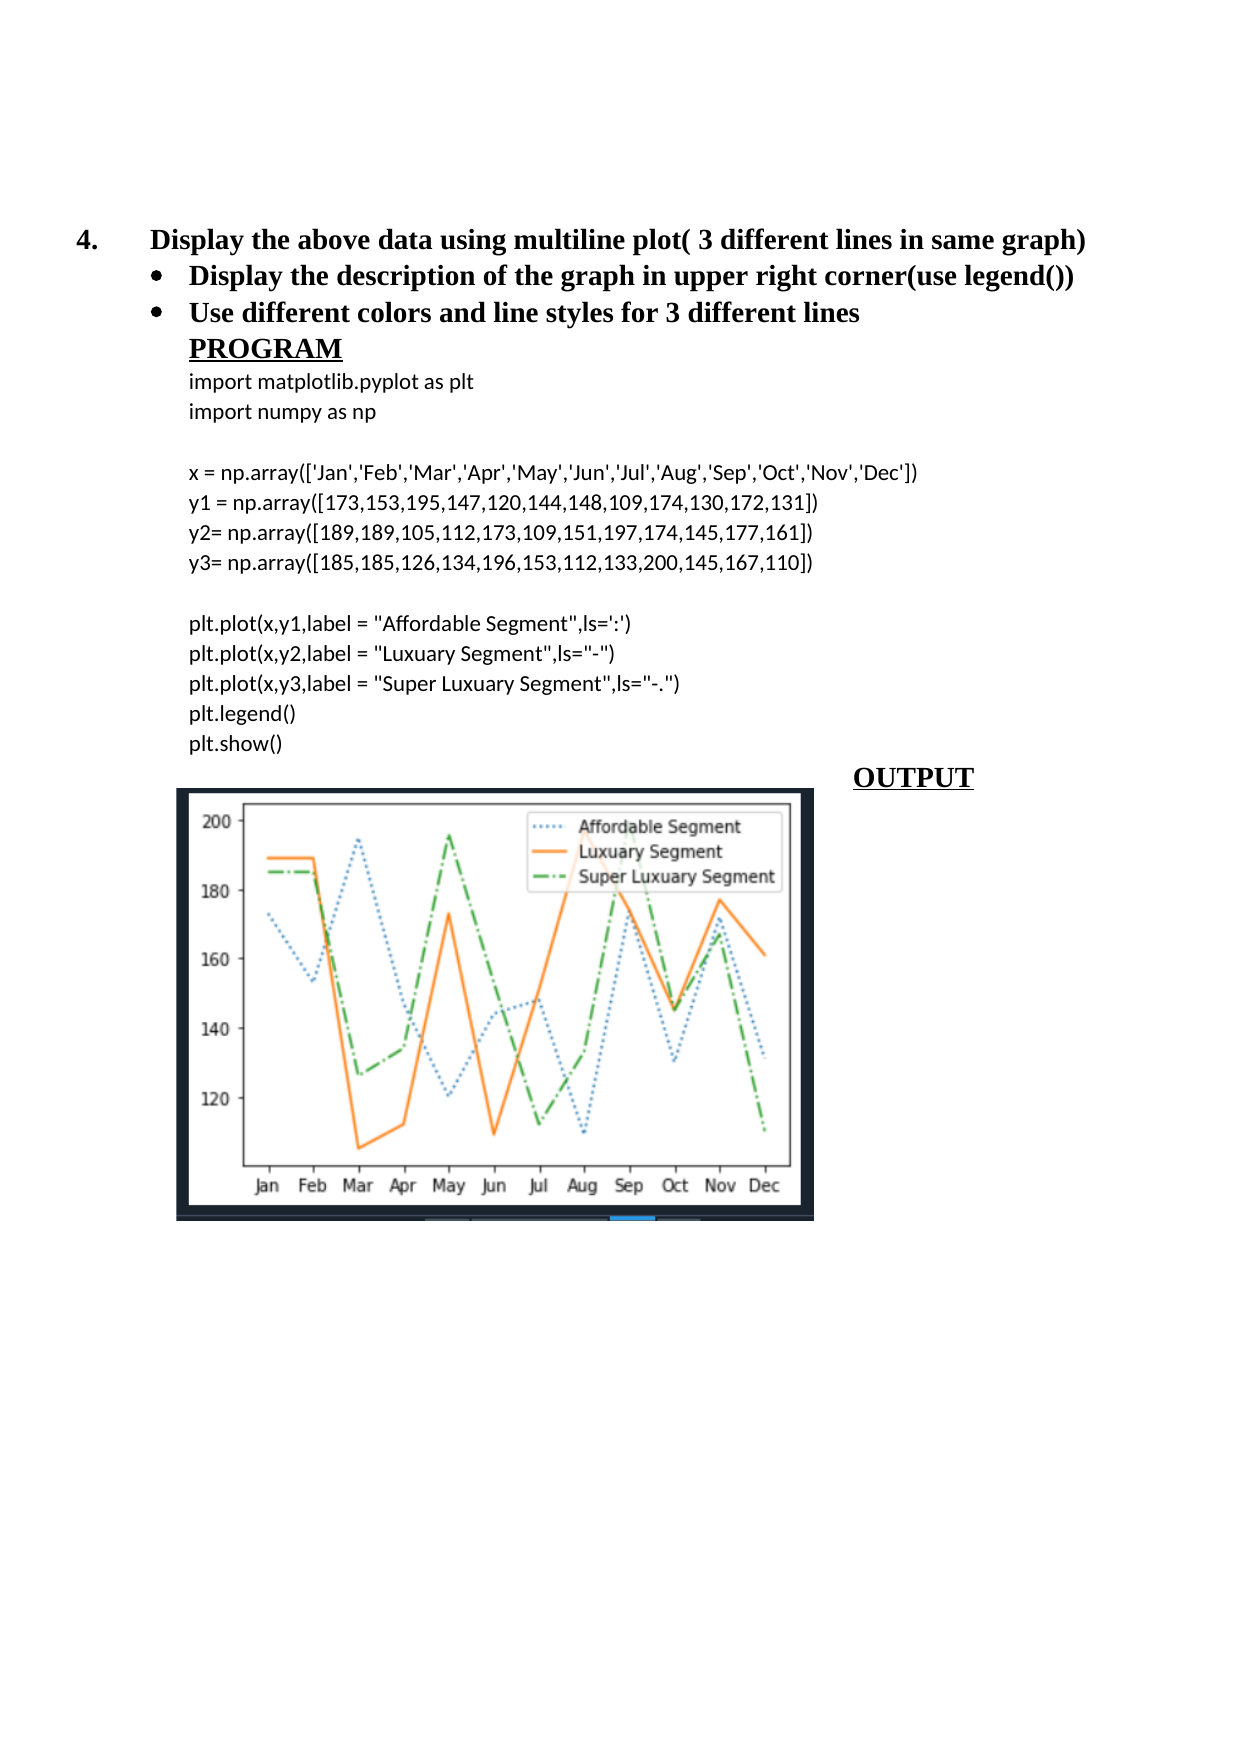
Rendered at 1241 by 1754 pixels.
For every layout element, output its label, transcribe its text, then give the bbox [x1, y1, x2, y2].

picture [650, 788, 814, 1221]
list PROGRAM [189, 331, 1090, 364]
list plt.show() [189, 729, 1090, 758]
list import numpy as np [189, 397, 1090, 425]
list x = np.array(['Jan','Feb','Mar','Apr','May','Jun','Jul','Aug','Sep','Oct','Nov','Dec']) [189, 458, 1090, 486]
list y3= np.array([185,185,126,134,196,153,112,133,200,145,167,110]) [189, 548, 1090, 576]
list plt.plot(x,y3,label = "Super Luxuary Segment",ls="-.") [189, 669, 1090, 697]
list y1 = np.array([173,153,195,147,120,144,148,109,174,130,172,131]) [189, 488, 1090, 516]
list y2= np.array([189,189,105,112,173,109,151,197,174,145,177,161]) [189, 518, 1090, 546]
list Use different colors and line styles for 3 different lines [151, 295, 1090, 328]
list import matplotlib.pyplot as plt [189, 367, 1090, 395]
list OUTPUT [189, 760, 1090, 793]
list plt.plot(x,y1,label = "Affordable Segment",ls=':') [189, 609, 1090, 637]
list Display the above data using multiline plot( 3 different lines in same graph) [76, 222, 1090, 256]
list plt.plot(x,y2,label = "Luxuary Segment",ls="-") [189, 639, 1090, 667]
list Display the description of the graph in upper right corner(use legend()) [151, 258, 1090, 292]
list plt.legend() [189, 699, 1090, 727]
